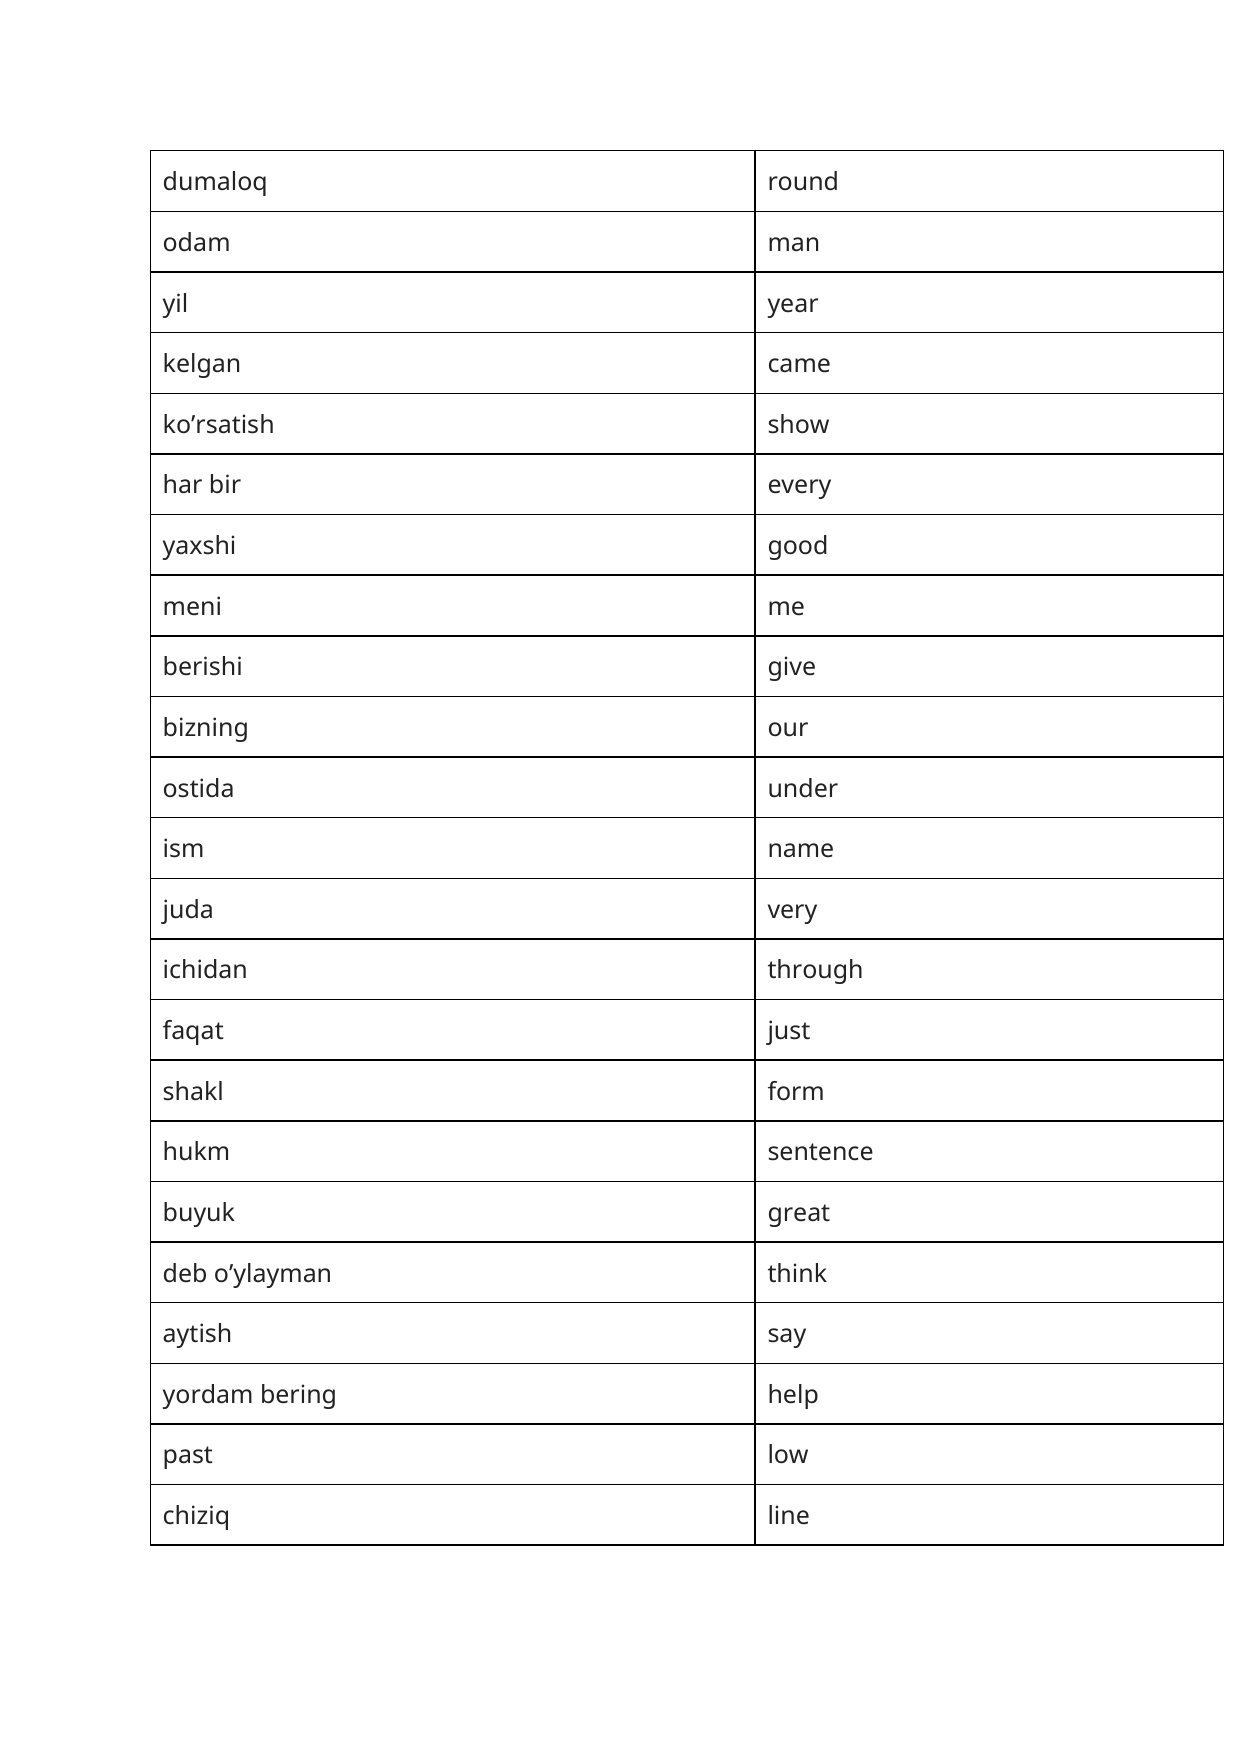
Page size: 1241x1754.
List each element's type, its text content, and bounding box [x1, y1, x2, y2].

table_cell berishi [151, 637, 754, 696]
table_cell show [756, 394, 1223, 453]
table_cell say [756, 1303, 1223, 1362]
table_cell odam [151, 212, 754, 271]
table_cell har bir [151, 455, 754, 514]
table_cell very [756, 879, 1223, 938]
table_cell low [756, 1425, 1223, 1484]
table_cell yordam bering [151, 1364, 754, 1423]
table_cell deb o’ylayman [151, 1243, 754, 1302]
table_cell faqat [151, 1000, 754, 1059]
table_cell juda [151, 879, 754, 938]
table_cell under [756, 758, 1223, 817]
table_cell yaxshi [151, 515, 754, 574]
table_cell form [756, 1061, 1223, 1120]
table_cell every [756, 455, 1223, 514]
table_cell meni [151, 576, 754, 635]
table_cell buyuk [151, 1182, 754, 1241]
table_cell just [756, 1000, 1223, 1059]
table_cell bizning [151, 697, 754, 756]
table_cell think [756, 1243, 1223, 1302]
table_cell aytish [151, 1303, 754, 1362]
table_cell our [756, 697, 1223, 756]
table_cell man [756, 212, 1223, 271]
table_cell hukm [151, 1122, 754, 1181]
table_cell sentence [756, 1122, 1223, 1181]
table_cell shakl [151, 1061, 754, 1120]
table_cell through [756, 940, 1223, 999]
table_cell past [151, 1425, 754, 1484]
table_cell help [756, 1364, 1223, 1423]
table_cell ism [151, 818, 754, 877]
table_cell came [756, 333, 1223, 392]
table_cell ko’rsatish [151, 394, 754, 453]
table_cell kelgan [151, 333, 754, 392]
table_cell yil [151, 273, 754, 332]
table_cell chiziq [151, 1485, 754, 1544]
table_cell good [756, 515, 1223, 574]
table_cell dumaloq [151, 151, 754, 211]
table_cell line [756, 1485, 1223, 1544]
table_cell year [756, 273, 1223, 332]
table_cell ostida [151, 758, 754, 817]
table_cell round [756, 151, 1223, 211]
table_cell me [756, 576, 1223, 635]
table_cell give [756, 637, 1223, 696]
table_cell name [756, 818, 1223, 877]
table_cell great [756, 1182, 1223, 1241]
table_cell ichidan [151, 940, 754, 999]
